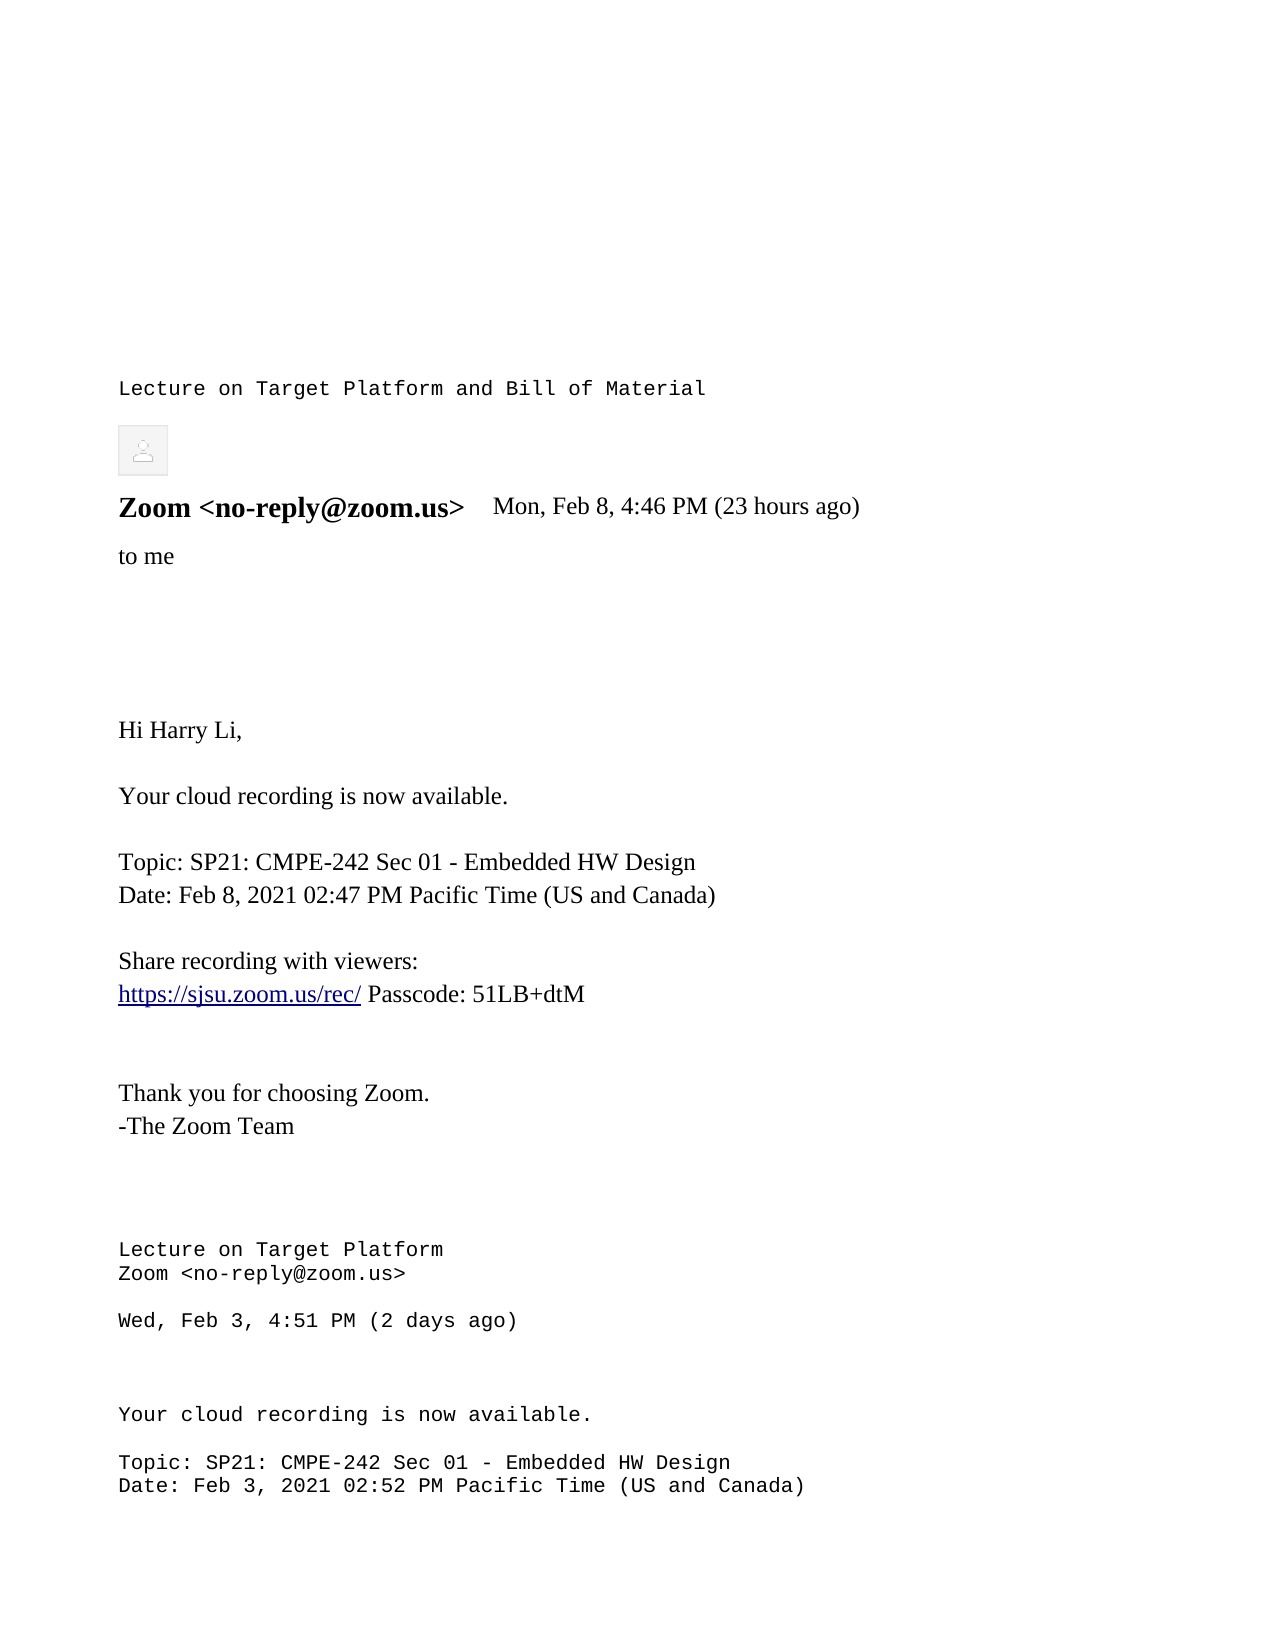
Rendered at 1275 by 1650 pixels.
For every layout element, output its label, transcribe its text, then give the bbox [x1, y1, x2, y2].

text Your cloud recording is now available. [118, 1404, 1157, 1428]
text Wed, Feb 3, 4:51 PM (2 days ago) [118, 1310, 1157, 1333]
table_header Mon, Feb 8, 4:46 PM (23 hours ago) [493, 476, 867, 536]
table_header Zoom <no-reply@zoom.us> [118, 476, 488, 536]
table_header [125, 536, 135, 541]
table_header [191, 541, 200, 572]
text Topic: SP21: CMPE-242 Sec 01 - Embedded HW Design [118, 1452, 1157, 1475]
table_header to me [118, 541, 191, 572]
picture [118, 425, 169, 476]
text Date: Feb 3, 2021 02:52 PM Pacific Time (US and Canada) [118, 1475, 1157, 1499]
text Lecture on Target Platform [118, 1239, 1157, 1263]
table_header [488, 476, 493, 536]
text Hi Harry Li, Your cloud recording is now available. Topic: SP21: CMPE-242 Sec 01 - Embedded HW Design Date: Feb 8, 2021 02:47 PM Pacific Time (US and Canada) Share recording with viewers: https://sjsu.zoom.us/rec/ Passcode: 51LB+dtM Thank you for choosing Zoom. -The Zoom Team [118, 715, 1157, 1140]
text Zoom <no-reply@zoom.us> [118, 1263, 1157, 1286]
text Lecture on Target Platform and Bill of Material [118, 378, 1157, 402]
